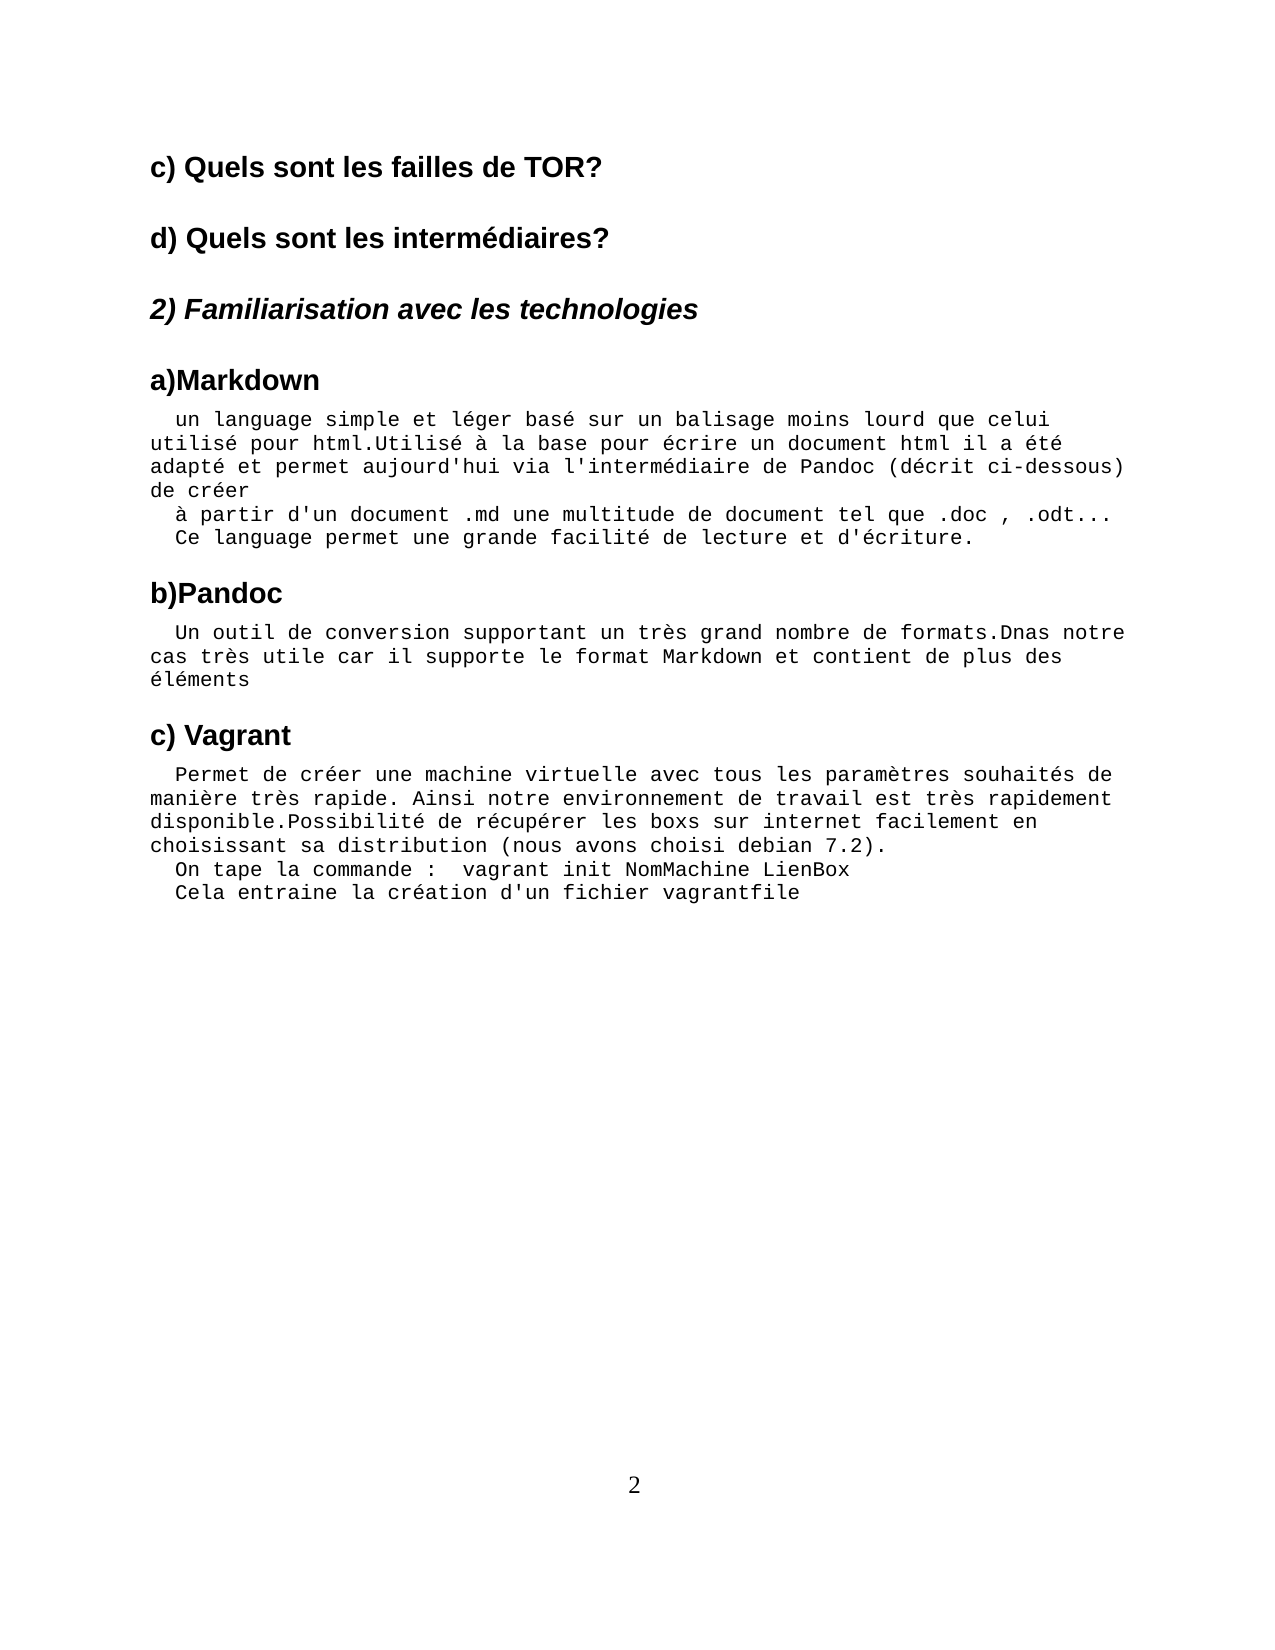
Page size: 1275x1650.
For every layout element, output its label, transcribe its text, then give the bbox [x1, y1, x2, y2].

subtitle c) Vagrant [150, 718, 1125, 752]
text On tape la commande : vagrant init NomMachine LienBox [150, 859, 1125, 882]
subtitle d) Quels sont les intermédiaires? [150, 221, 1125, 254]
subtitle b)Pandoc [150, 576, 1125, 609]
subtitle c) Quels sont les failles de TOR? [150, 150, 1125, 183]
subtitle a)Markdown [150, 363, 1125, 397]
text Cela entraine la création d'un fichier vagrantfile [150, 882, 1125, 906]
text un language simple et léger basé sur un balisage moins lourd que celui utilisé pour html.Utilisé à la base pour écrire un document html il a été adapté et permet aujourd'hui via l'intermédiaire de Pandoc (décrit ci-dessous) de créer [150, 409, 1125, 504]
subtitle 2) Familiarisation avec les technologies [150, 292, 1125, 326]
text à partir d'un document .md une multitude de document tel que .doc , .odt... [150, 504, 1125, 527]
text Permet de créer une machine virtuelle avec tous les paramètres souhaités de manière très rapide. Ainsi notre environnement de travail est très rapidement disponible.Possibilité de récupérer les boxs sur internet facilement en choisissant sa distribution (nous avons choisi debian 7.2). [150, 764, 1125, 859]
text Ce language permet une grande facilité de lecture et d'écriture. [150, 527, 1125, 551]
text Un outil de conversion supportant un très grand nombre de formats.Dnas notre cas très utile car il supporte le format Markdown et contient de plus des éléments [150, 622, 1125, 693]
